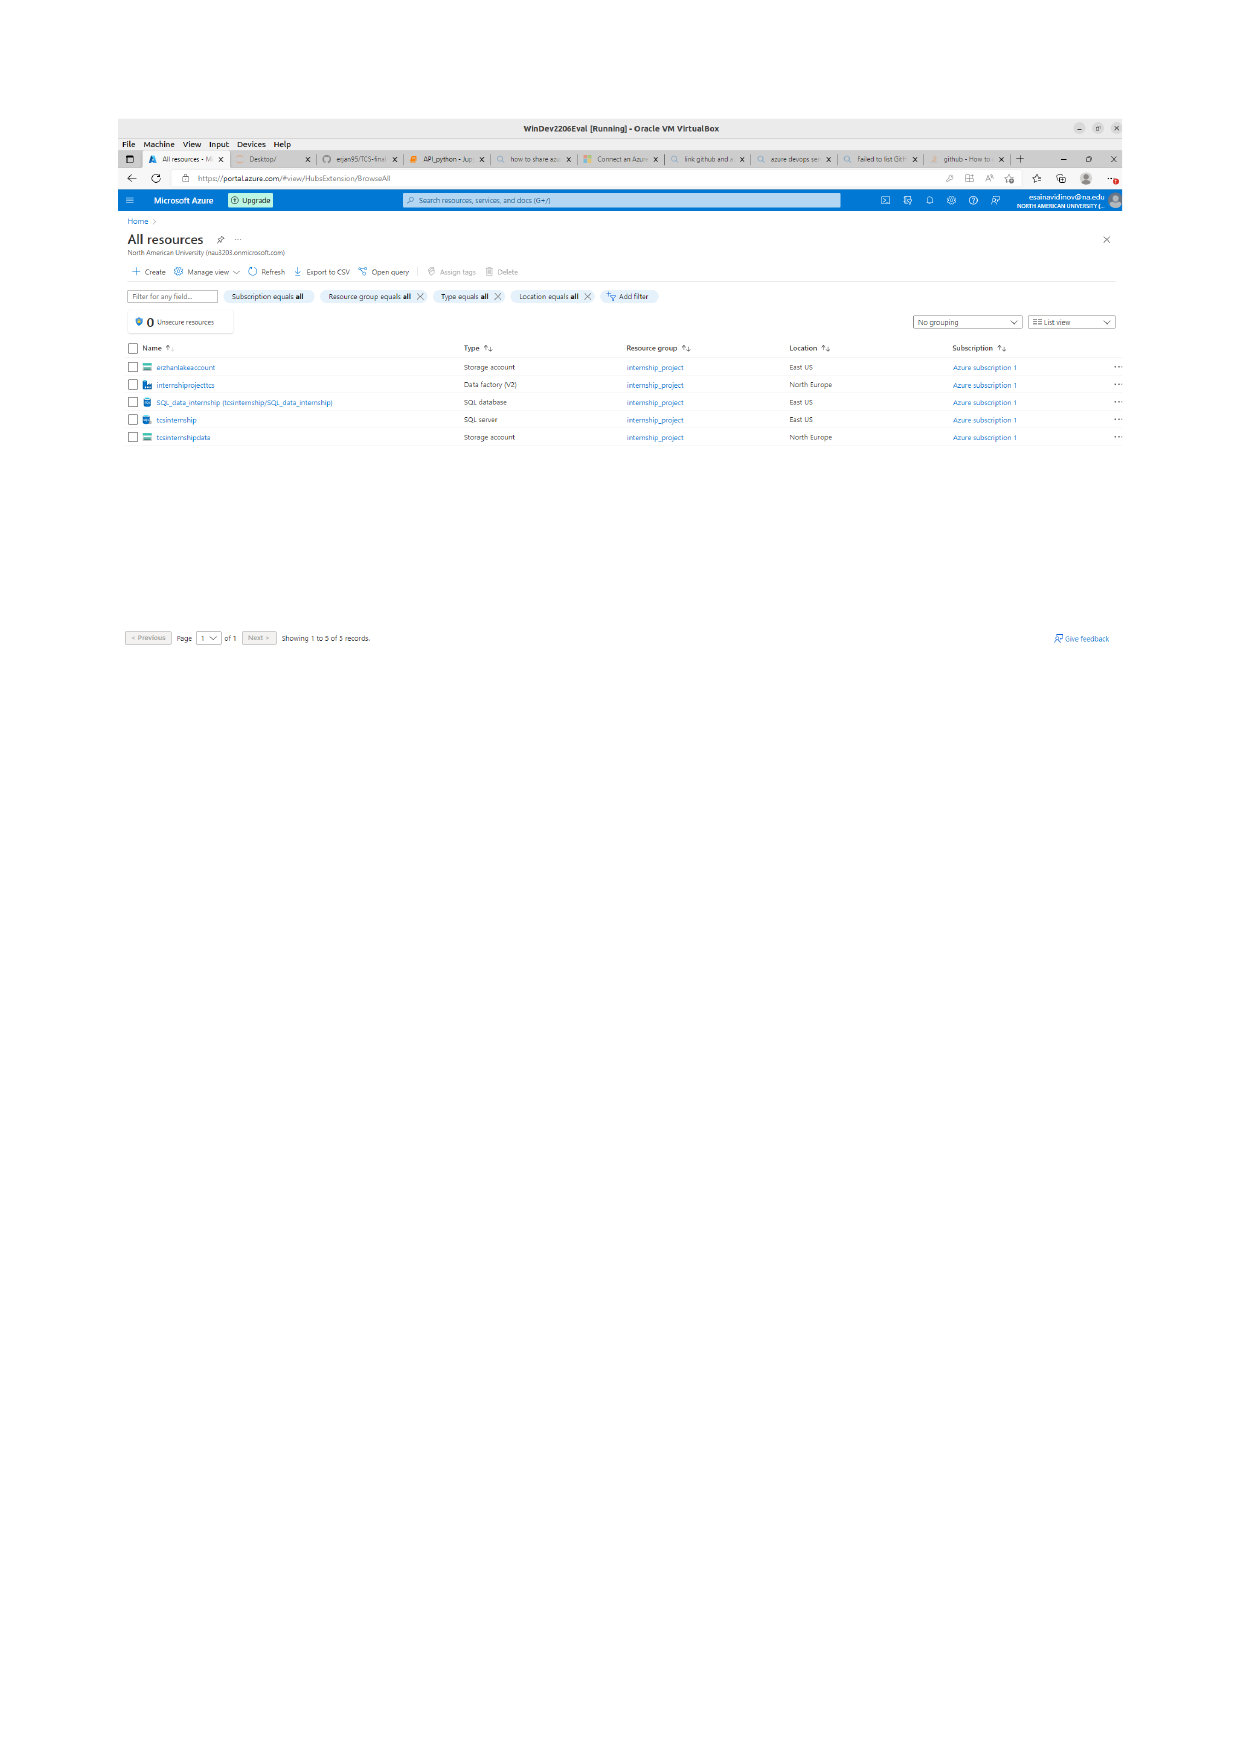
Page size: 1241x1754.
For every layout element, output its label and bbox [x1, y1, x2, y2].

picture [118, 118, 1123, 652]
